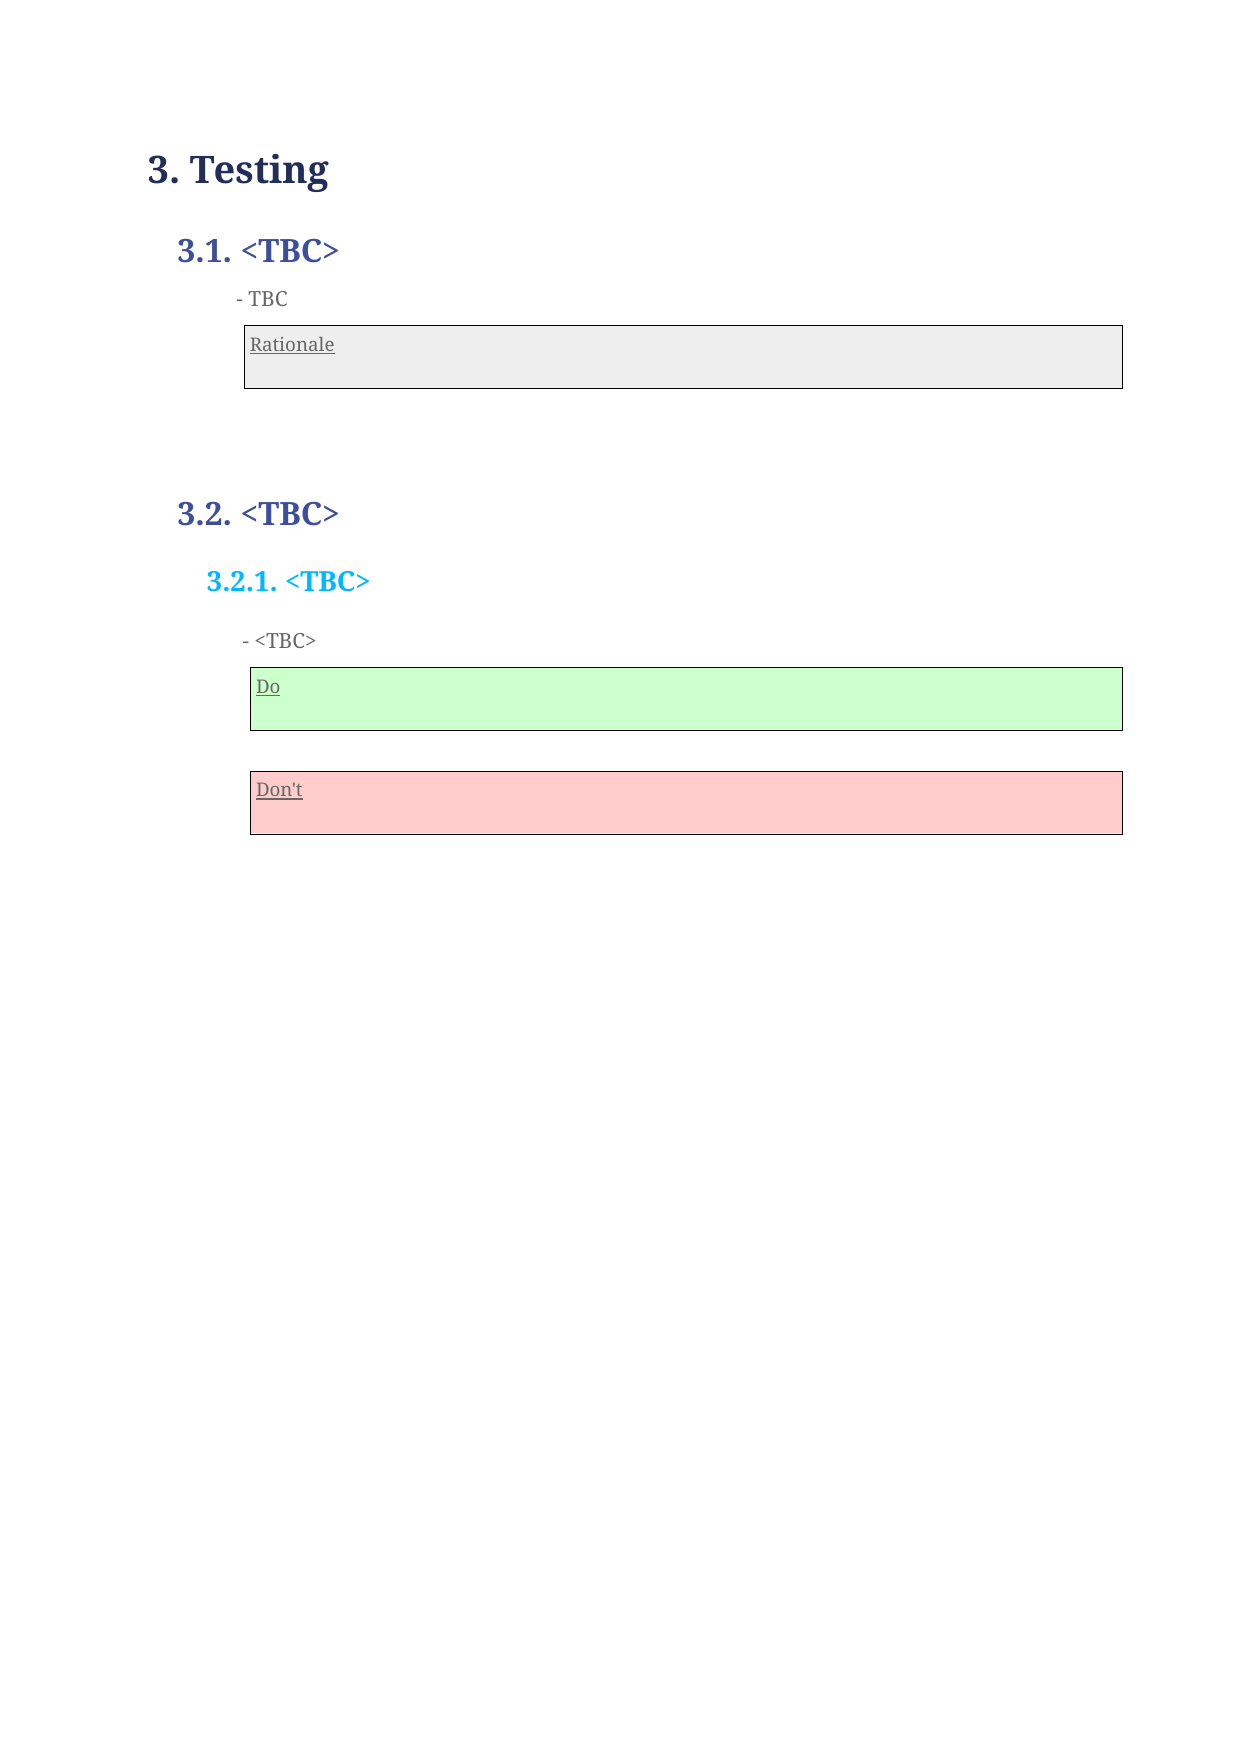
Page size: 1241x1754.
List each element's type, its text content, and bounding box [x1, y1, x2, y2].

table_header Don't [251, 772, 1122, 833]
text - TBC [236, 284, 1122, 313]
text - <TBC> [242, 626, 1122, 655]
subtitle 3.2. <TBC> [177, 491, 1122, 534]
subtitle 3.1. <TBC> [177, 228, 1122, 272]
subtitle 3.2.1. <TBC> [207, 562, 1122, 599]
subtitle 3. Testing [148, 143, 1122, 195]
table_header Do [251, 668, 1122, 730]
table_header Rationale [245, 326, 1122, 388]
